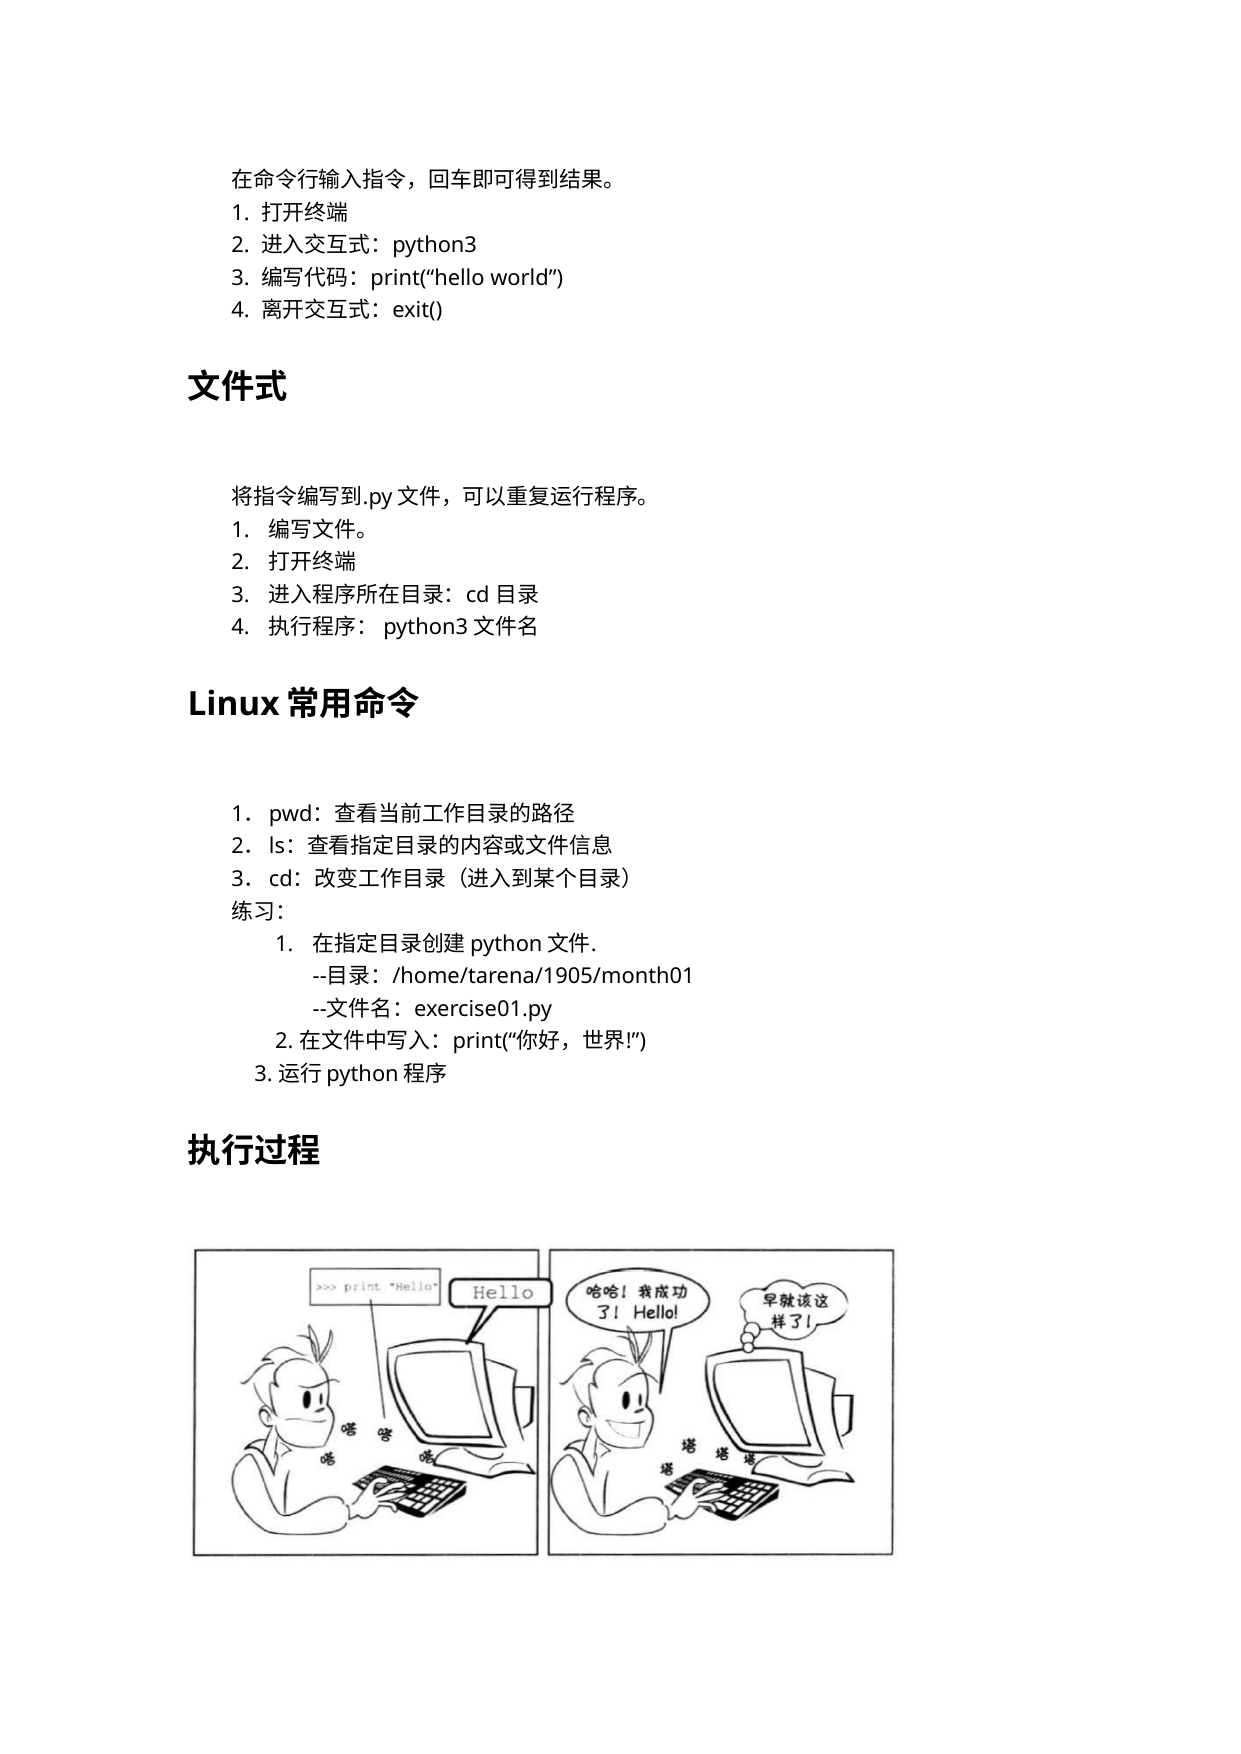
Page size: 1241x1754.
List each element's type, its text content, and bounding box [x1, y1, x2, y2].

text 2. 在文件中写入：print(“你好，世界!”) [231, 1023, 1053, 1056]
subtitle 文件式 [187, 352, 1053, 417]
list 编写文件。 [231, 511, 1053, 544]
list 打开终端 [231, 194, 1053, 227]
text 3. 运行python程序 [231, 1056, 1053, 1088]
list --文件名：exercise01.py [312, 991, 1053, 1023]
text 将指令编写到.py文件，可以重复运行程序。 [187, 479, 1053, 511]
text 练习： [231, 893, 1053, 926]
list --目录：/home/tarena/1905/month01 [312, 958, 1053, 991]
list 离开交互式：exit() [231, 292, 1053, 324]
list 进入交互式：python3 [231, 227, 1053, 259]
subtitle 执行过程 [187, 1115, 1053, 1180]
subtitle Linux常用命令 [187, 668, 1053, 733]
list 进入程序所在目录：cd 目录 [231, 576, 1053, 609]
list 打开终端 [231, 544, 1053, 576]
picture [187, 1242, 902, 1564]
list 编写代码：print(“hello world”) [231, 259, 1053, 292]
list ls：查看指定目录的内容或文件信息 [231, 828, 1053, 861]
list cd：改变工作目录（进入到某个目录） [231, 861, 1053, 893]
list 在指定目录创建python文件. [275, 926, 1053, 958]
list 执行程序： python3 文件名 [231, 609, 1053, 641]
text 在命令行输入指令，回车即可得到结果。 [231, 162, 1053, 194]
list pwd：查看当前工作目录的路径 [231, 796, 1053, 828]
